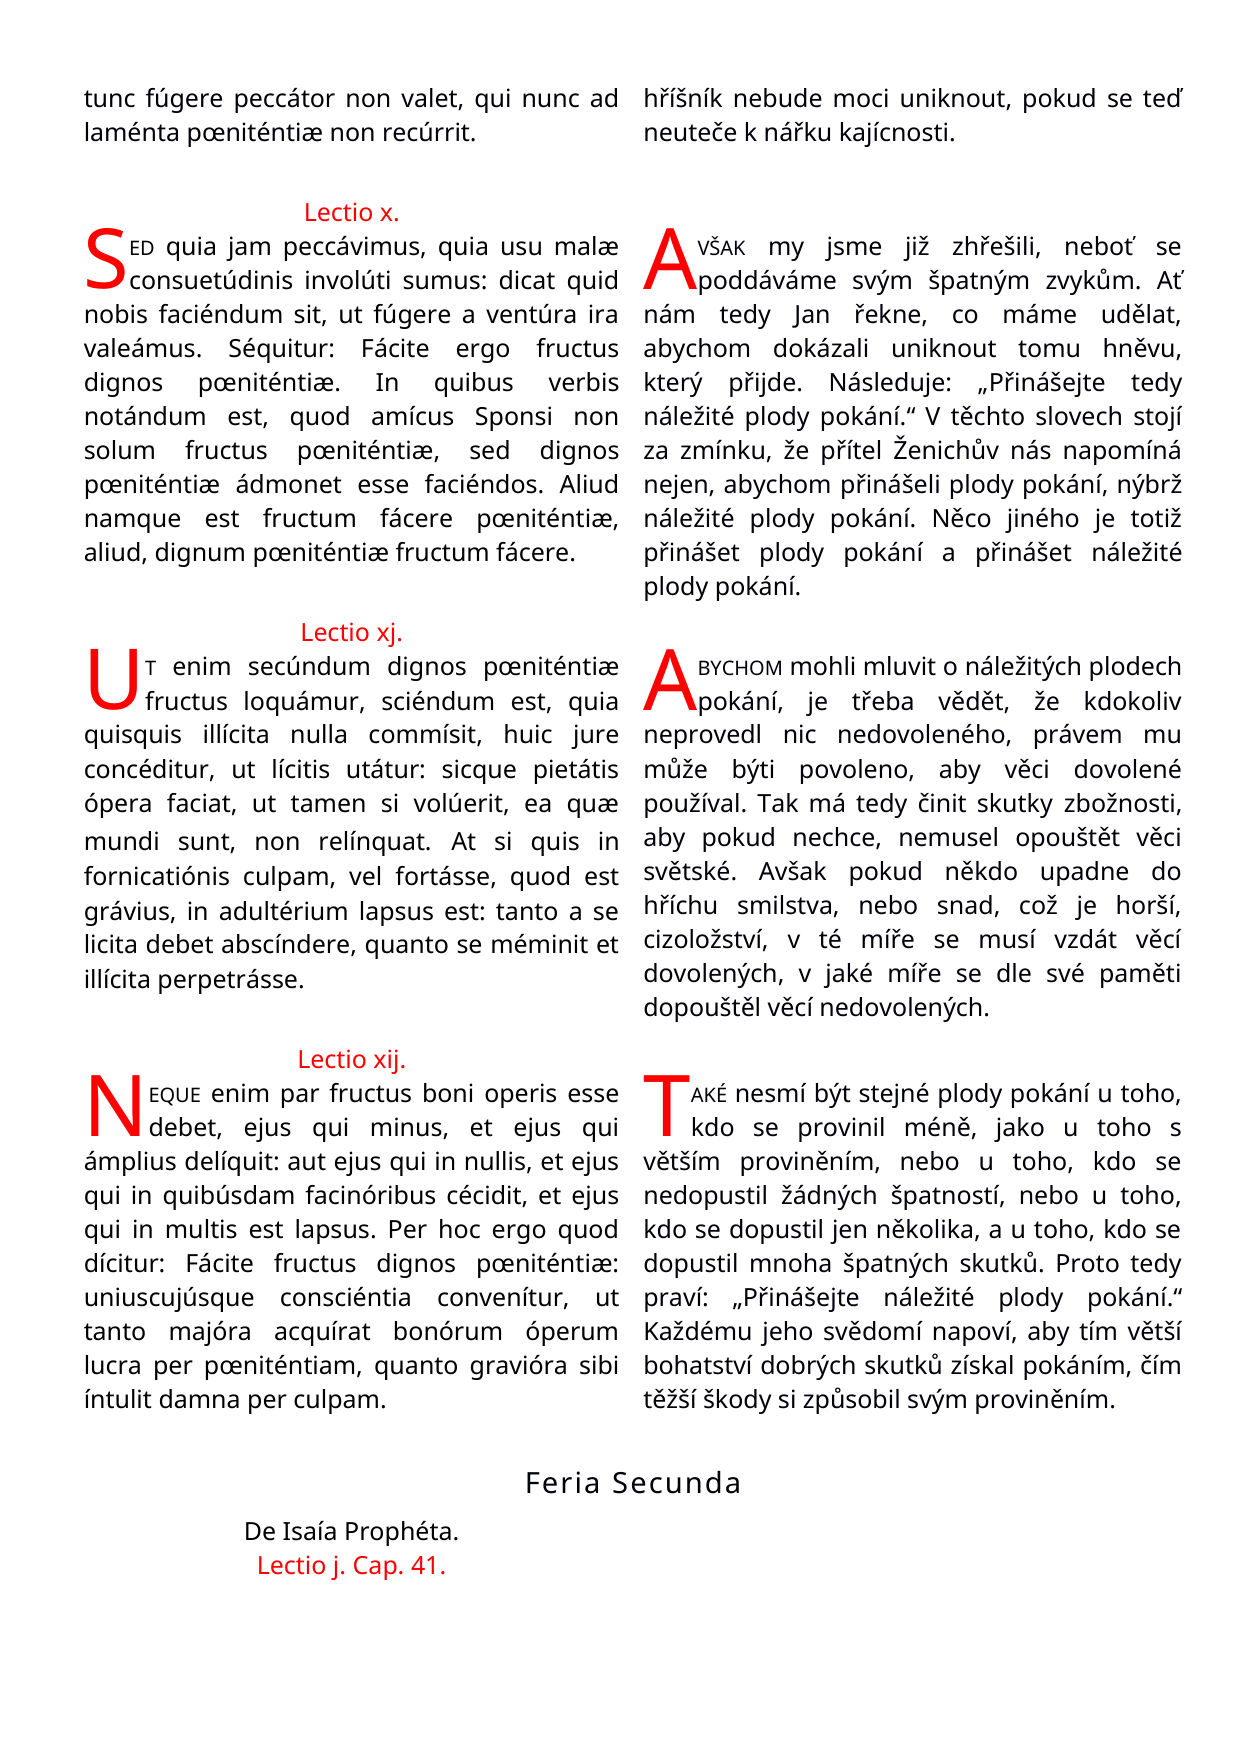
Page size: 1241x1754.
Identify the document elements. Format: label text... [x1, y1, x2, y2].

table_cell Lectio xij. Neque enim par fructus boni operis esse debet, ejus qui minus, et ejus qui ámplius delíquit: aut ejus qui in nullis, et ejus qui in quibúsdam facinóribus cécidit, et ejus qui in multis est lapsus. Per hoc ergo quod dícitur: Fácite fructus dignos pœniténtiæ: uniuscujúsque consciéntia convenítur, ut tanto majóra acquírat bonórum óperum lucra per pœniténtiam, quanto gravióra sibi íntulit damna per culpam. [72, 1035, 631, 1456]
table_cell [631, 1508, 1194, 1587]
table_cell De Isaía Prophéta. Lectio j. Cap. 41. Et tu Israël serve meus, Jacob quem elégi, semen Abraham amici mei: in quo apprehéndi te ab extrémis terræ, et a longínquis ejus vocávi te, et dixi tibi: Servus meus es tu, elégi te, et non abjéci te. Ne tímeas, quia ego tecum sum: ne declínes quia ego Deus tuus: confortávi te, et auxiliátus sum tibi, et suscépit te déxtera justi mei. [72, 1508, 631, 1587]
table_cell V patnáctém roce vlády císaře Tibéria byl místodržícím v Judsku Pilát Pontský. A ostatní. Jan říkával zástupům, které vycházely, aby se od něj nechali pokřtít: „Plemeno zmijí, kdo vám ukázal, jak utéct před hněvem, který přijde?“ Ten hněv, který přijde, je připomínka posledního soudu, kterému pak hříšník nebude moci uniknout, pokud se teď neuteče k nářku kajícnosti. [631, 74, 1194, 188]
table_cell Avšak my jsme již zhřešili, neboť se poddáváme svým špatným zvykům. Ať nám tedy Jan řekne, co máme udělat, abychom dokázali uniknout tomu hněvu, který přijde. Následuje: „Přinášejte tedy náležité plody pokání.“ V těchto slovech stojí za zmínku, že přítel Ženichův nás napomíná nejen, abychom přinášeli plody pokání, nýbrž náležité plody pokání. Něco jiného je totiž přinášet plody pokání a přinášet náležité plody pokání. [631, 189, 1194, 609]
table_cell Abychom mohli mluvit o náležitých plodech pokání, je třeba vědět, že kdokoliv neprovedl nic nedovoleného, právem mu může býti povoleno, aby věci dovolené používal. Tak má tedy činit skutky zbožnosti, aby pokud nechce, nemusel opouštět věci světské. Avšak pokud někdo upadne do hříchu smilstva, nebo snad, což je horší, cizoložství, v té míře se musí vzdát věcí dovolených, v jaké míře se dle své paměti dopouštěl věcí nedovolených. [631, 609, 1194, 1035]
table_cell Také nesmí být stejné plody pokání u toho, kdo se provinil méně, jako u toho s větším proviněním, nebo u toho, kdo se nedopustil žádných špatností, nebo u toho, kdo se dopustil jen několika, a u toho, kdo se dopustil mnoha špatných skutků. Proto tedy praví: „Přinášejte náležité plody pokání.“ Každému jeho svědomí napoví, aby tím větší bohatství dobrých skutků získal pokáním, čím těžší škody si způsobil svým proviněním. [631, 1035, 1194, 1456]
table_cell Feria Secunda [72, 1456, 1194, 1507]
table_cell Lectio xj. Ut enim secúndum dignos pœniténtiæ fructus loquámur, sciéndum est, quia quisquis illícita nulla commísit, huic jure concéditur, ut lícitis utátur: sicque pietátis ópera faciat, ut tamen si volúerit, ea quæ mundi sunt, non relínquat. At si quis in fornicatiónis culpam, vel fortásse, quod est grávius, in adultérium lapsus est: tanto a se licita debet abscíndere, quanto se méminit et illícita perpetrásse. [72, 609, 631, 1035]
table_cell In III. Nocturno Léctio sancti Evangélii secúndum Lucam. Lectio ix. Cap. 3. Anno quintodécimo impérii Tibérii Cæsaris, procuránte Póntio Piláto Judæam. Et réliqua. Homilía sancti Gregórii Papæ. Homilía 20. in Evangelia. Dicébat Joánnes ad turbas, quæ éxibant ut baptizaréntur ab eo: Genímina viperárum, quis osténdit vobis fúgere a ventúra ira? Ventúra enim ira est animadvérsio ultiónis extrémæ: quam tunc fúgere peccátor non valet, qui nunc ad laménta pœniténtiæ non recúrrit. [72, 74, 631, 188]
table_cell Lectio x. Sed quia jam peccávimus, quia usu malæ consuetúdinis involúti sumus: dicat quid nobis faciéndum sit, ut fúgere a ventúra ira valeámus. Séquitur: Fácite ergo fructus dignos pœniténtiæ. In quibus verbis notándum est, quod amícus Sponsi non solum fructus pœniténtiæ, sed dignos pœniténtiæ ádmonet esse faciéndos. Aliud namque est fructum fácere pœniténtiæ, aliud, dignum pœniténtiæ fructum fácere. [72, 189, 631, 609]
